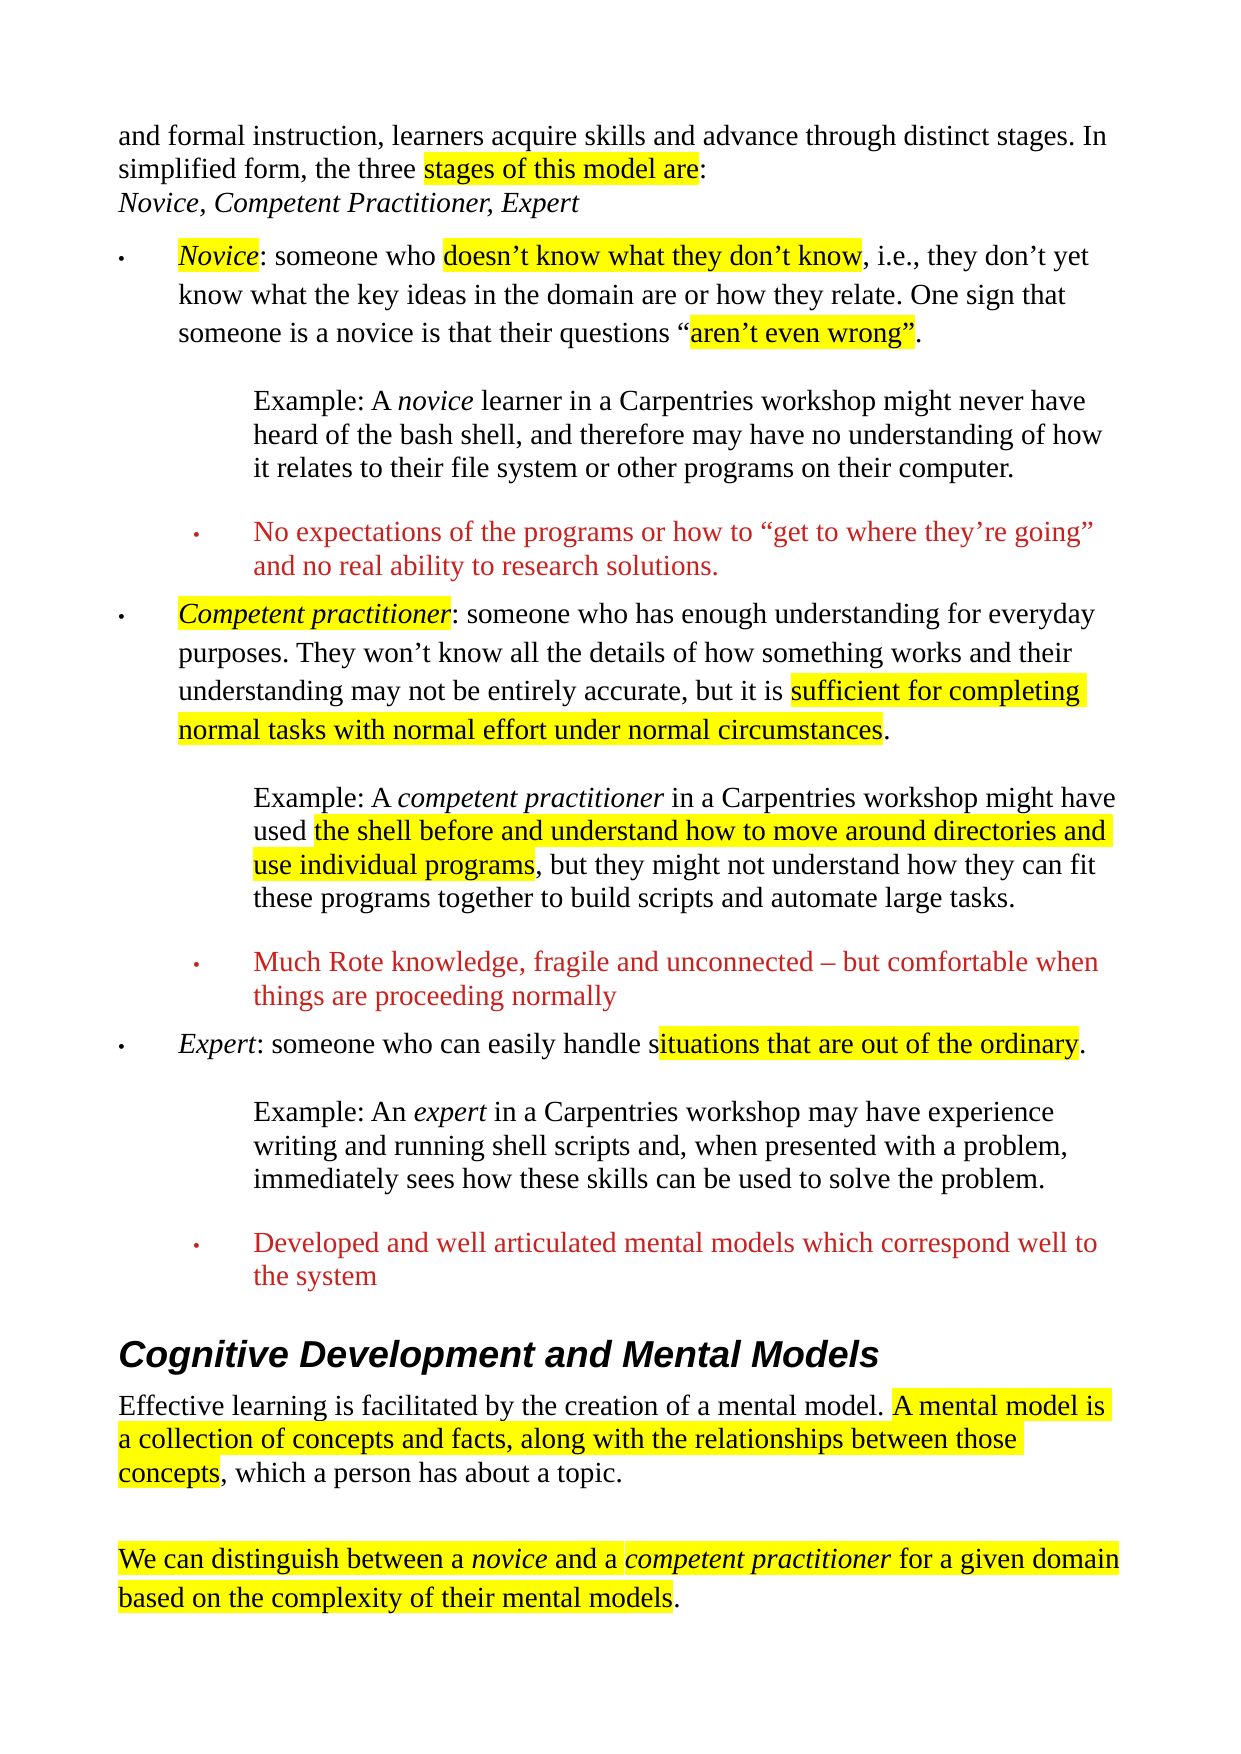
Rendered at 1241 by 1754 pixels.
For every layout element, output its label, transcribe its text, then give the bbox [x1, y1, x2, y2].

list Example: A novice learner in a Carpentries workshop might never have heard of the bash shell, and therefore may have no understanding of how it relates to their file system or other programs on their computer. [193, 383, 1122, 484]
list Competent practitioner: someone who has enough understanding for everyday purposes. They won’t know all the details of how something works and their understanding may not be entirely accurate, but it is sufficient for completing normal tasks with normal effort under normal circumstances. [118, 596, 1122, 745]
text Effective learning is facilitated by the creation of a mental model. A mental model is a collection of concepts and facts, along with the relationships between those concepts, which a person has about a topic. [118, 1388, 1122, 1488]
list Developed and well articulated mental models which correspond well to the system [193, 1225, 1122, 1292]
text We can distinguish between a novice and a competent practitioner for a given domain based on the complexity of their mental models. [118, 1541, 1122, 1613]
list Much Rote knowledge, fragile and unconnected – but comfortable when things are proceeding normally [193, 944, 1122, 1011]
text Novice, Competent Practitioner, Expert [118, 185, 1122, 219]
list No expectations of the programs or how to “get to where they’re going” and no real ability to research solutions. [193, 514, 1122, 581]
list Novice: someone who doesn’t know what they don’t know, i.e., they don’t yet know what the key ideas in the domain are or how they relate. One sign that someone is a novice is that their questions “aren’t even wrong”. [118, 238, 1122, 349]
list Example: An expert in a Carpentries workshop may have experience writing and running shell scripts and, when presented with a problem, immediately sees how these skills can be used to solve the problem. [193, 1094, 1122, 1195]
subtitle Cognitive Development and Mental Models [118, 1332, 1122, 1375]
text and formal instruction, learners acquire skills and advance through distinct stages. In simplified form, the three stages of this model are: [118, 118, 1122, 185]
list Expert: someone who can easily handle situations that are out of the ordinary. [118, 1026, 1122, 1060]
list Example: A competent practitioner in a Carpentries workshop might have used the shell before and understand how to move around directories and use individual programs, but they might not understand how they can fit these programs together to build scripts and automate large tasks. [193, 780, 1122, 914]
